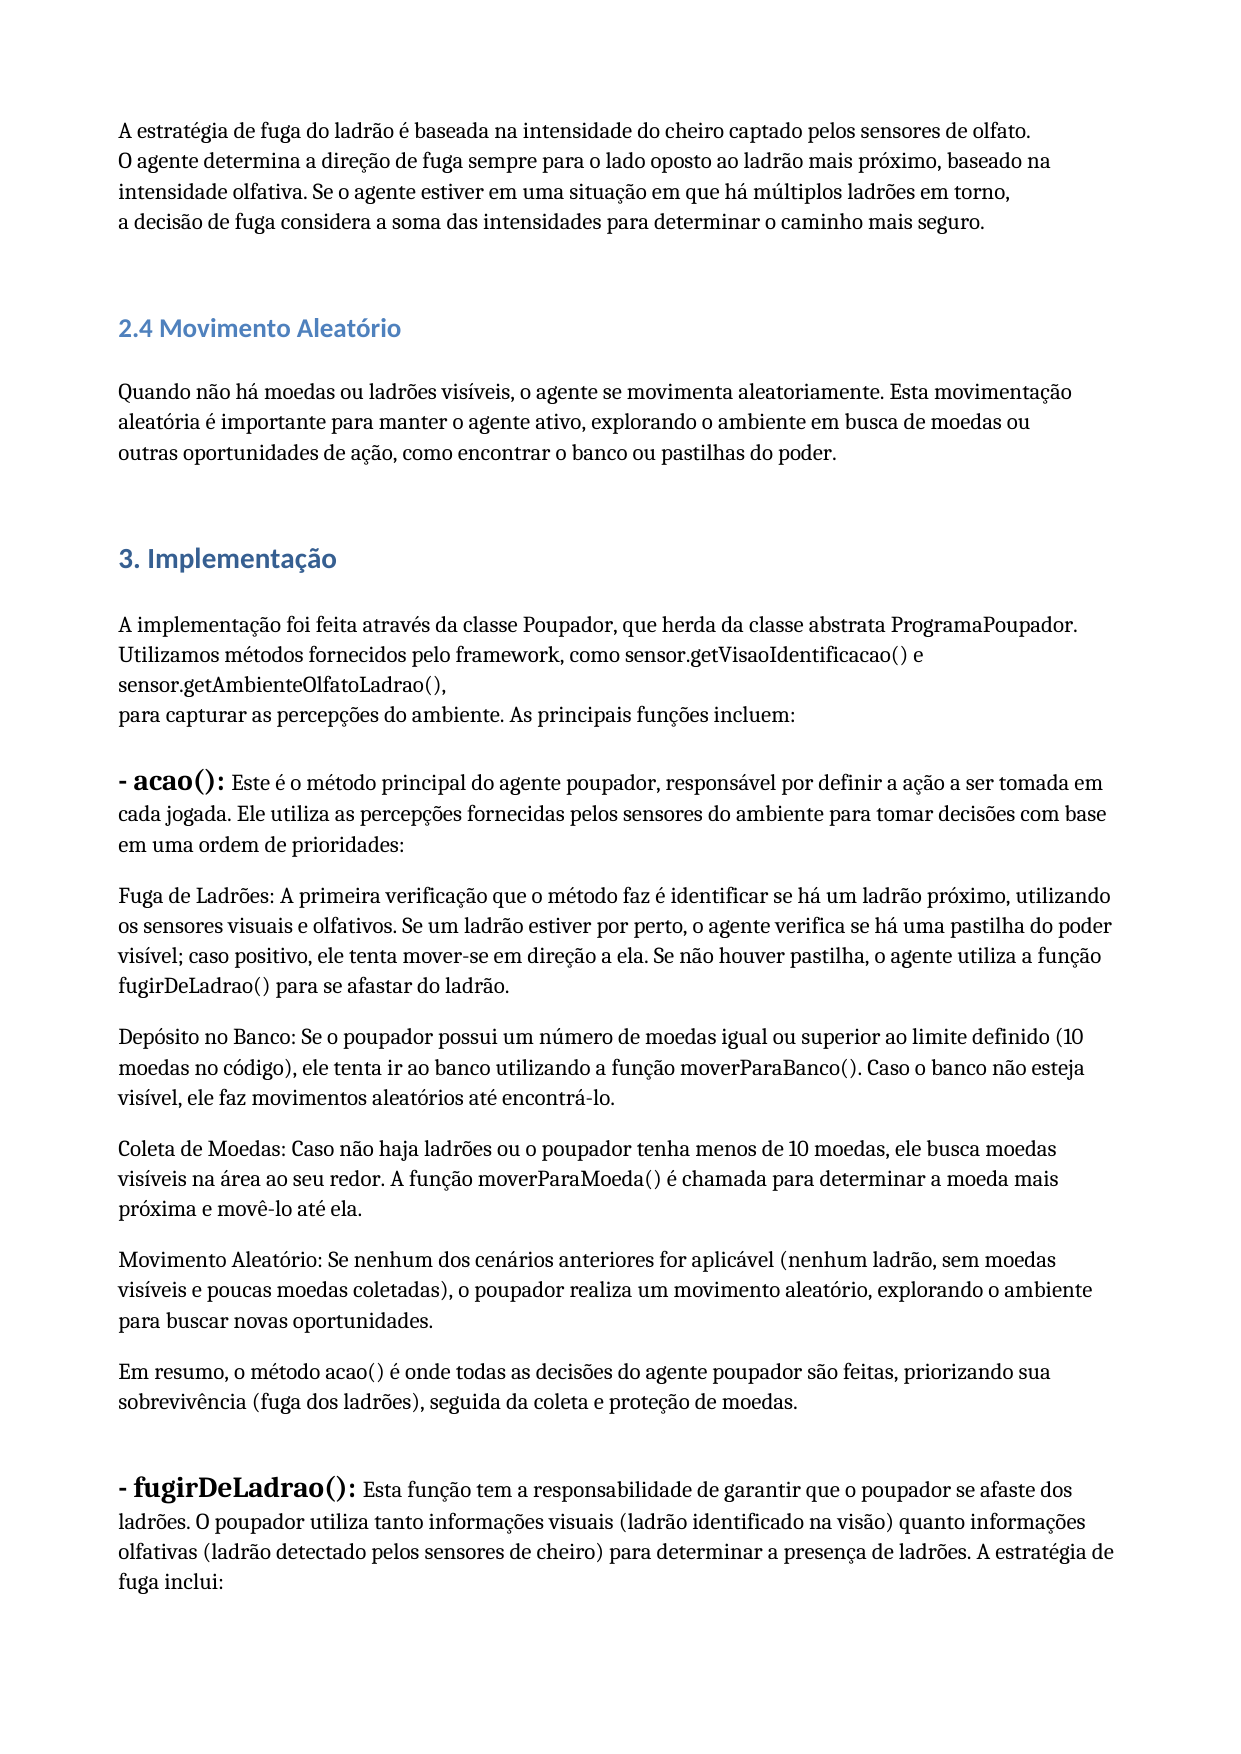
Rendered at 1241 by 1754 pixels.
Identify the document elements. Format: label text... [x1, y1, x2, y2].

text A implementação foi feita através da classe Poupador, que herda da classe abstrata ProgramaPoupador. Utilizamos métodos fornecidos pelo framework, como sensor.getVisaoIdentificacao() e sensor.getAmbienteOlfatoLadrao(), para capturar as percepções do ambiente. As principais funções incluem: - acao(): Este é o método principal do agente poupador, responsável por definir a ação a ser tomada em cada jogada. Ele utiliza as percepções fornecidas pelos sensores do ambiente para tomar decisões com base em uma ordem de prioridades: [118, 581, 1122, 858]
text Depósito no Banco: Se o poupador possui um número de moedas igual ou superior ao limite definido (10 moedas no código), ele tenta ir ao banco utilizando a função moverParaBanco(). Caso o banco não esteja visível, ele faz movimentos aleatórios até encontrá-lo. [118, 1024, 1122, 1111]
text 3. Implementação [118, 540, 1122, 576]
text Coleta de Moedas: Caso não haja ladrões ou o poupador tenha menos de 10 moedas, ele busca moedas visíveis na área ao seu redor. A função moverParaMoeda() é chamada para determinar a moeda mais próxima e movê-lo até ela. [118, 1136, 1122, 1222]
text Fuga de Ladrões: A primeira verificação que o método faz é identificar se há um ladrão próximo, utilizando os sensores visuais e olfativos. Se um ladrão estiver por perto, o agente verifica se há uma pastilha do poder visível; caso positivo, ele tenta mover-se em direção a ela. Se não houver pastilha, o agente utiliza a função fugirDeLadrao() para se afastar do ladrão. [118, 882, 1122, 999]
text - fugirDeLadrao(): Esta função tem a responsabilidade de garantir que o poupador se afaste dos ladrões. O poupador utiliza tanto informações visuais (ladrão identificado na visão) quanto informações olfativas (ladrão detectado pelos sensores de cheiro) para determinar a presença de ladrões. A estratégia de fuga inclui: [118, 1440, 1122, 1595]
text 2.4 Movimento Aleatório [118, 311, 1122, 344]
text Movimento Aleatório: Se nenhum dos cenários anteriores for aplicável (nenhum ladrão, sem moedas visíveis e poucas moedas coletadas), o poupador realiza um movimento aleatório, explorando o ambiente para buscar novas oportunidades. [118, 1247, 1122, 1334]
text Quando não há moedas ou ladrões visíveis, o agente se movimenta aleatoriamente. Esta movimentação aleatória é importante para manter o agente ativo, explorando o ambiente em busca de moedas ou outras oportunidades de ação, como encontrar o banco ou pastilhas do poder. [118, 349, 1122, 466]
text Em resumo, o método acao() é onde todas as decisões do agente poupador são feitas, priorizando sua sobrevivência (fuga dos ladrões), seguida da coleta e proteção de moedas. [118, 1358, 1122, 1415]
text A estratégia de fuga do ladrão é baseada na intensidade do cheiro captado pelos sensores de olfato. O agente determina a direção de fuga sempre para o lado oposto ao ladrão mais próximo, baseado na intensidade olfativa. Se o agente estiver em uma situação em que há múltiplos ladrões em torno, a decisão de fuga considera a soma das intensidades para determinar o caminho mais seguro. [118, 118, 1122, 265]
